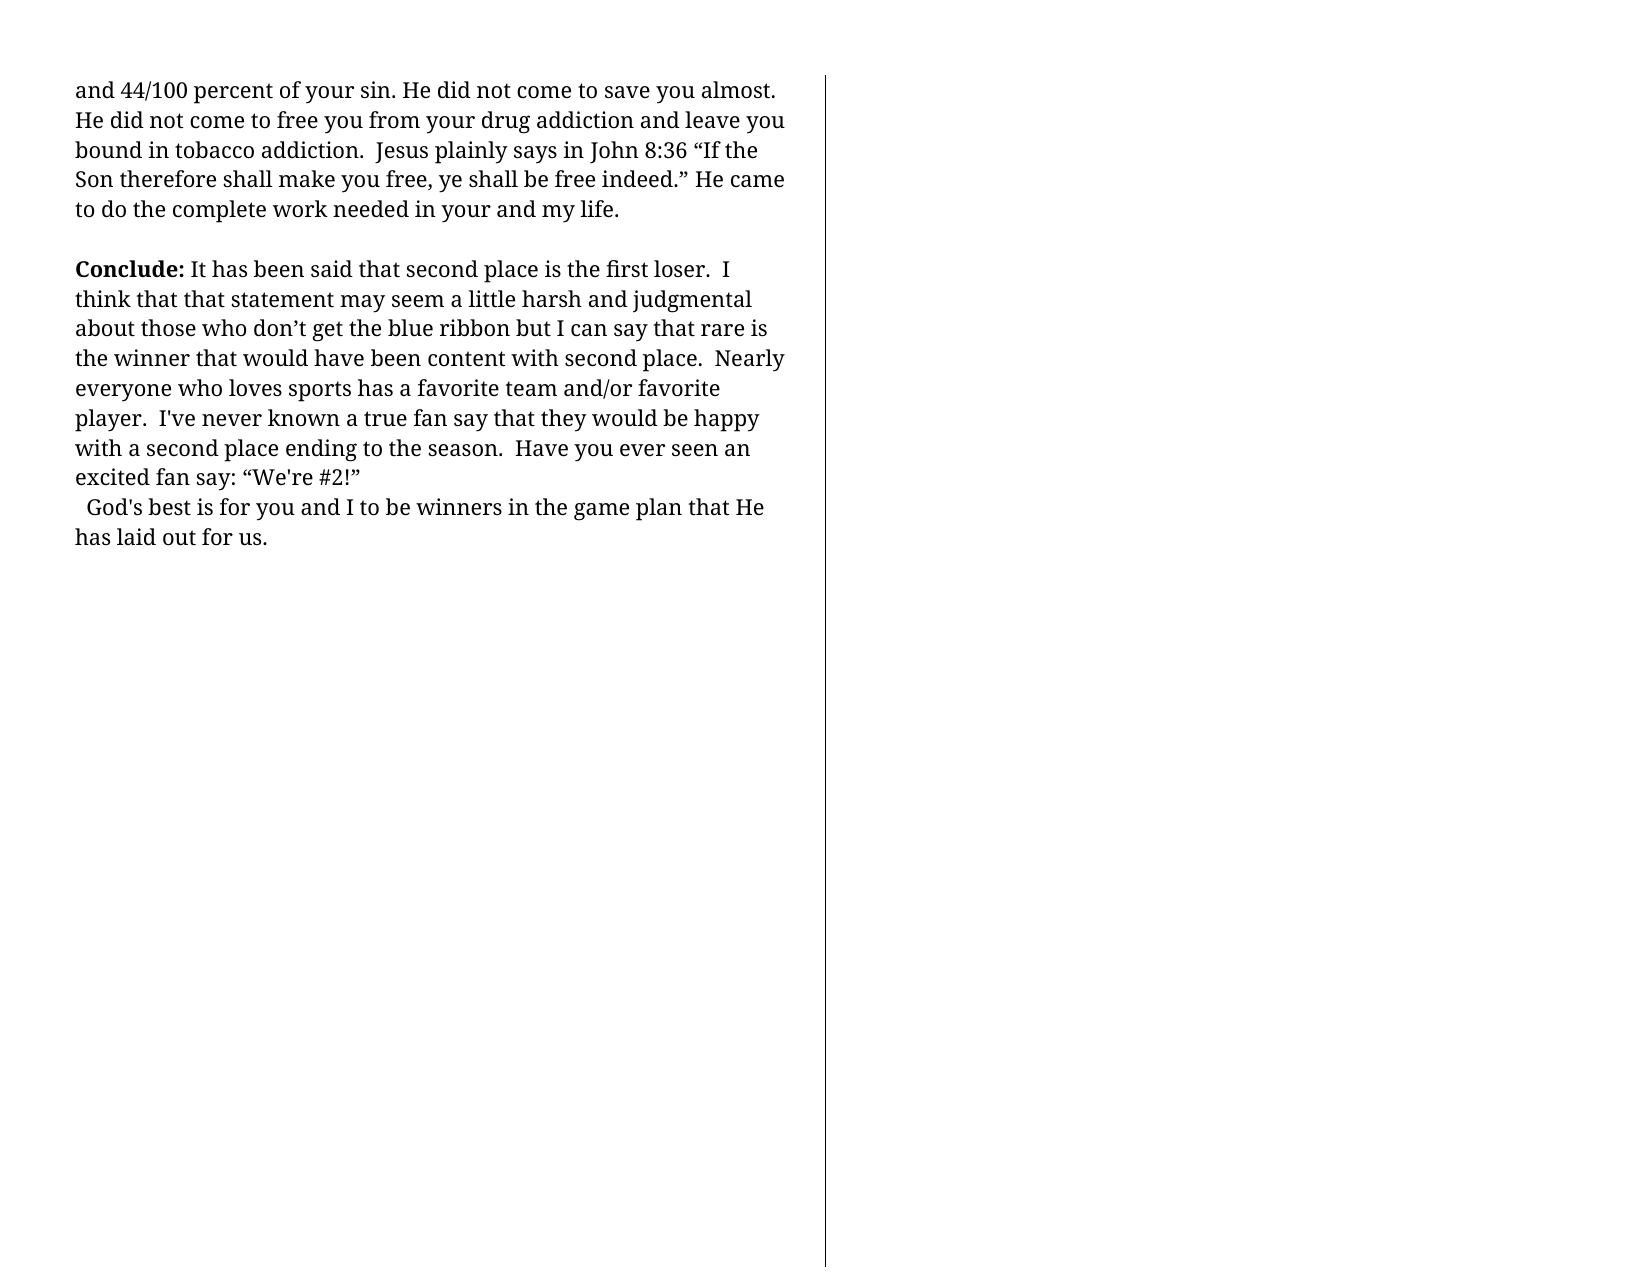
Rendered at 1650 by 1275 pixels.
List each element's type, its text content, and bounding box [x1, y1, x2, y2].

text Conclude: It has been said that second place is the first loser. I think that that statement may seem a little harsh and judgmental about those who don’t get the blue ribbon but I can say that rare is the winner that would have been content with second place. Nearly everyone who loves sports has a favorite team and/or favorite player. I've never known a true fan say that they would be happy with a second place ending to the season. Have you ever seen an excited fan say: “We're #2!” [75, 254, 788, 492]
text and 44/100 percent of your sin. He did not come to save you almost. He did not come to free you from your drug addiction and leave you bound in tobacco addiction. Jesus plainly says in John 8:36 “If the Son therefore shall make you free, ye shall be free indeed.” He came to do the complete work needed in your and my life. [75, 75, 788, 224]
text God's best is for you and I to be winners in the game plan that He has laid out for us. [75, 492, 788, 552]
